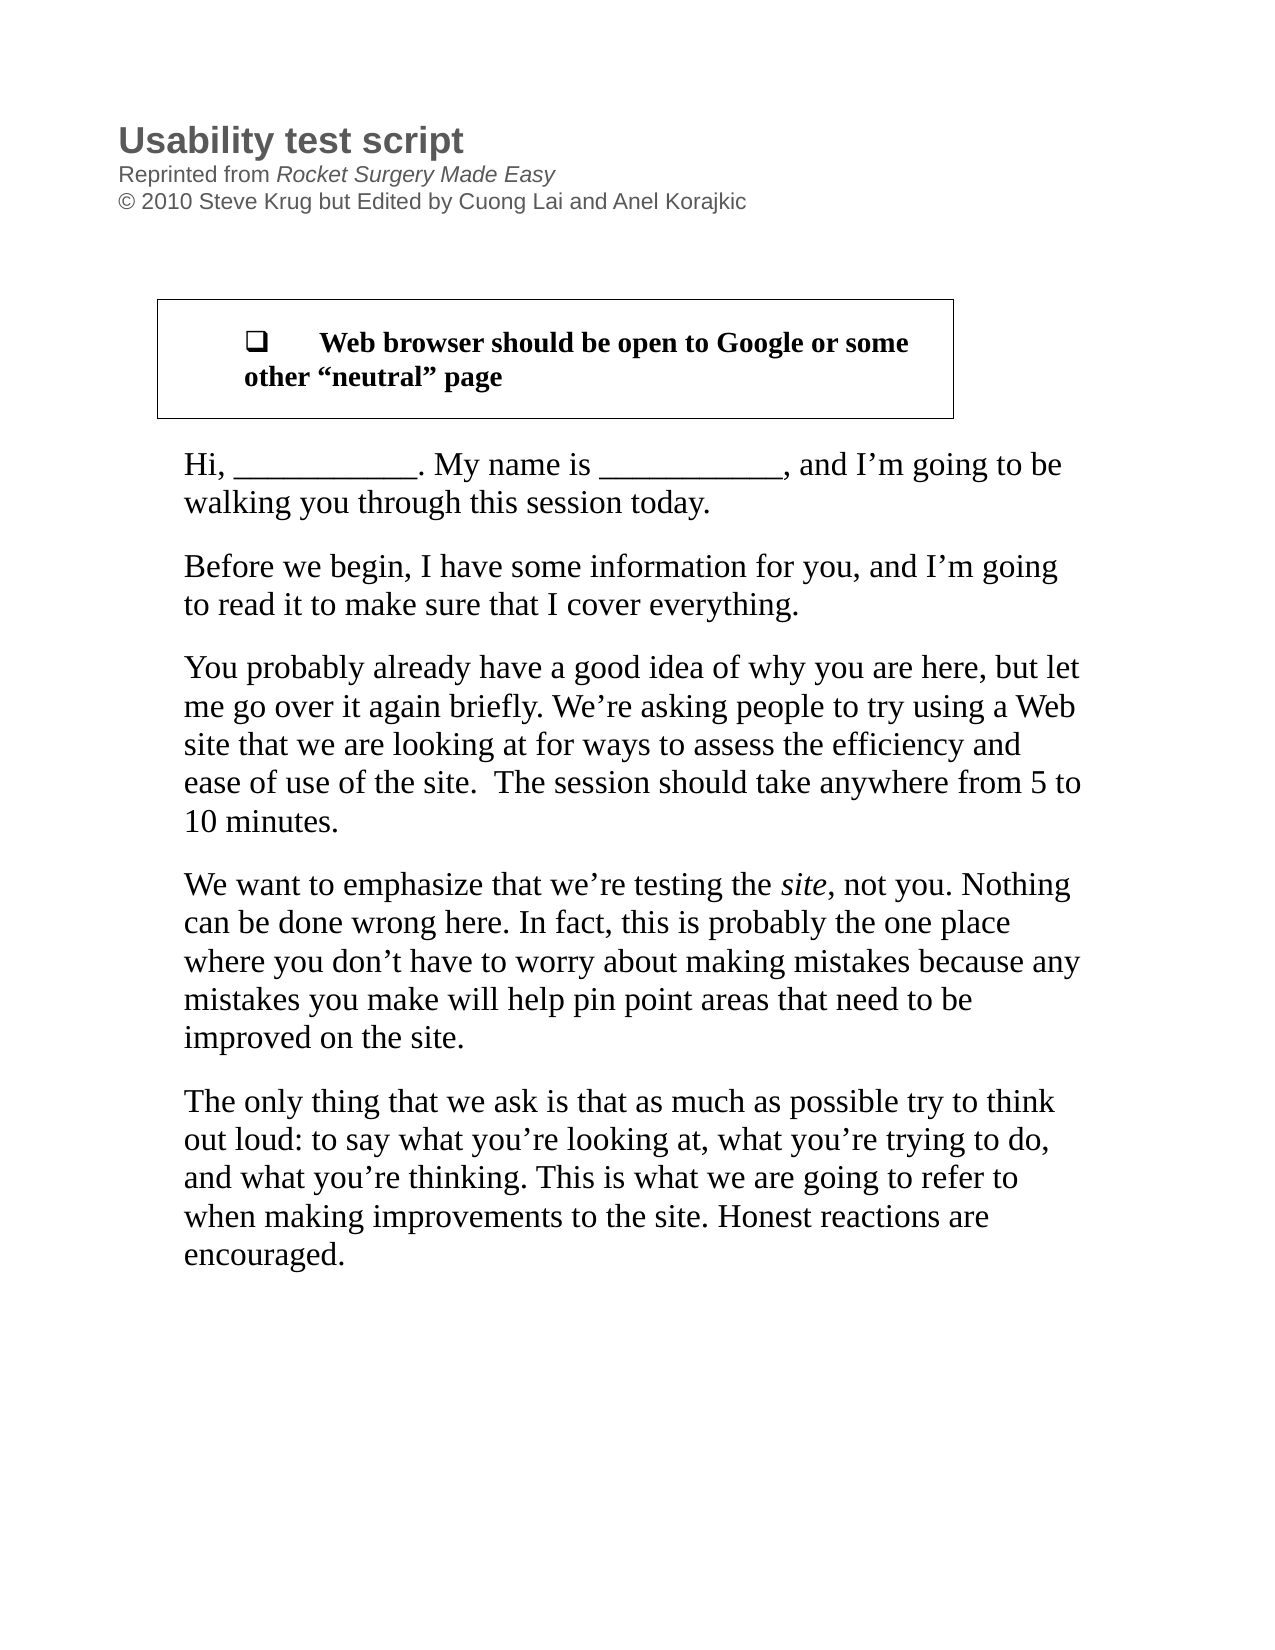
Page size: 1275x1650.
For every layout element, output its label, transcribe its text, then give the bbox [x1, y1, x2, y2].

text You probably already have a good idea of why you are here, but let me go over it again briefly. We’re asking people to try using a Web site that we are looking at for ways to assess the efficiency and ease of use of the site. The session should take anywhere from 5 to 10 minutes. [184, 647, 1082, 839]
text Hi, ___________. My name is ___________, and I’m going to be walking you through this session today. [184, 444, 1082, 521]
table_header Web browser should be open to Google or some other “neutral” page [158, 300, 953, 418]
text Before we begin, I have some information for you, and I’m going to read it to make sure that I cover everything. [184, 546, 1082, 622]
text The only thing that we ask is that as much as possible try to think out loud: to say what you’re looking at, what you’re trying to do, and what you’re thinking. This is what we are going to refer to when making improvements to the site. Honest reactions are encouraged. [184, 1081, 1082, 1272]
subtitle Usability test script Reprinted from Rocket Surgery Made Easy © 2010 Steve Krug but Edited by Cuong Lai and Anel Korajkic [118, 118, 1157, 214]
text We want to emphasize that we’re testing the site, not you. Nothing can be done wrong here. In fact, this is probably the one place where you don’t have to worry about making mistakes because any mistakes you make will help pin point areas that need to be improved on the site. [184, 864, 1082, 1056]
